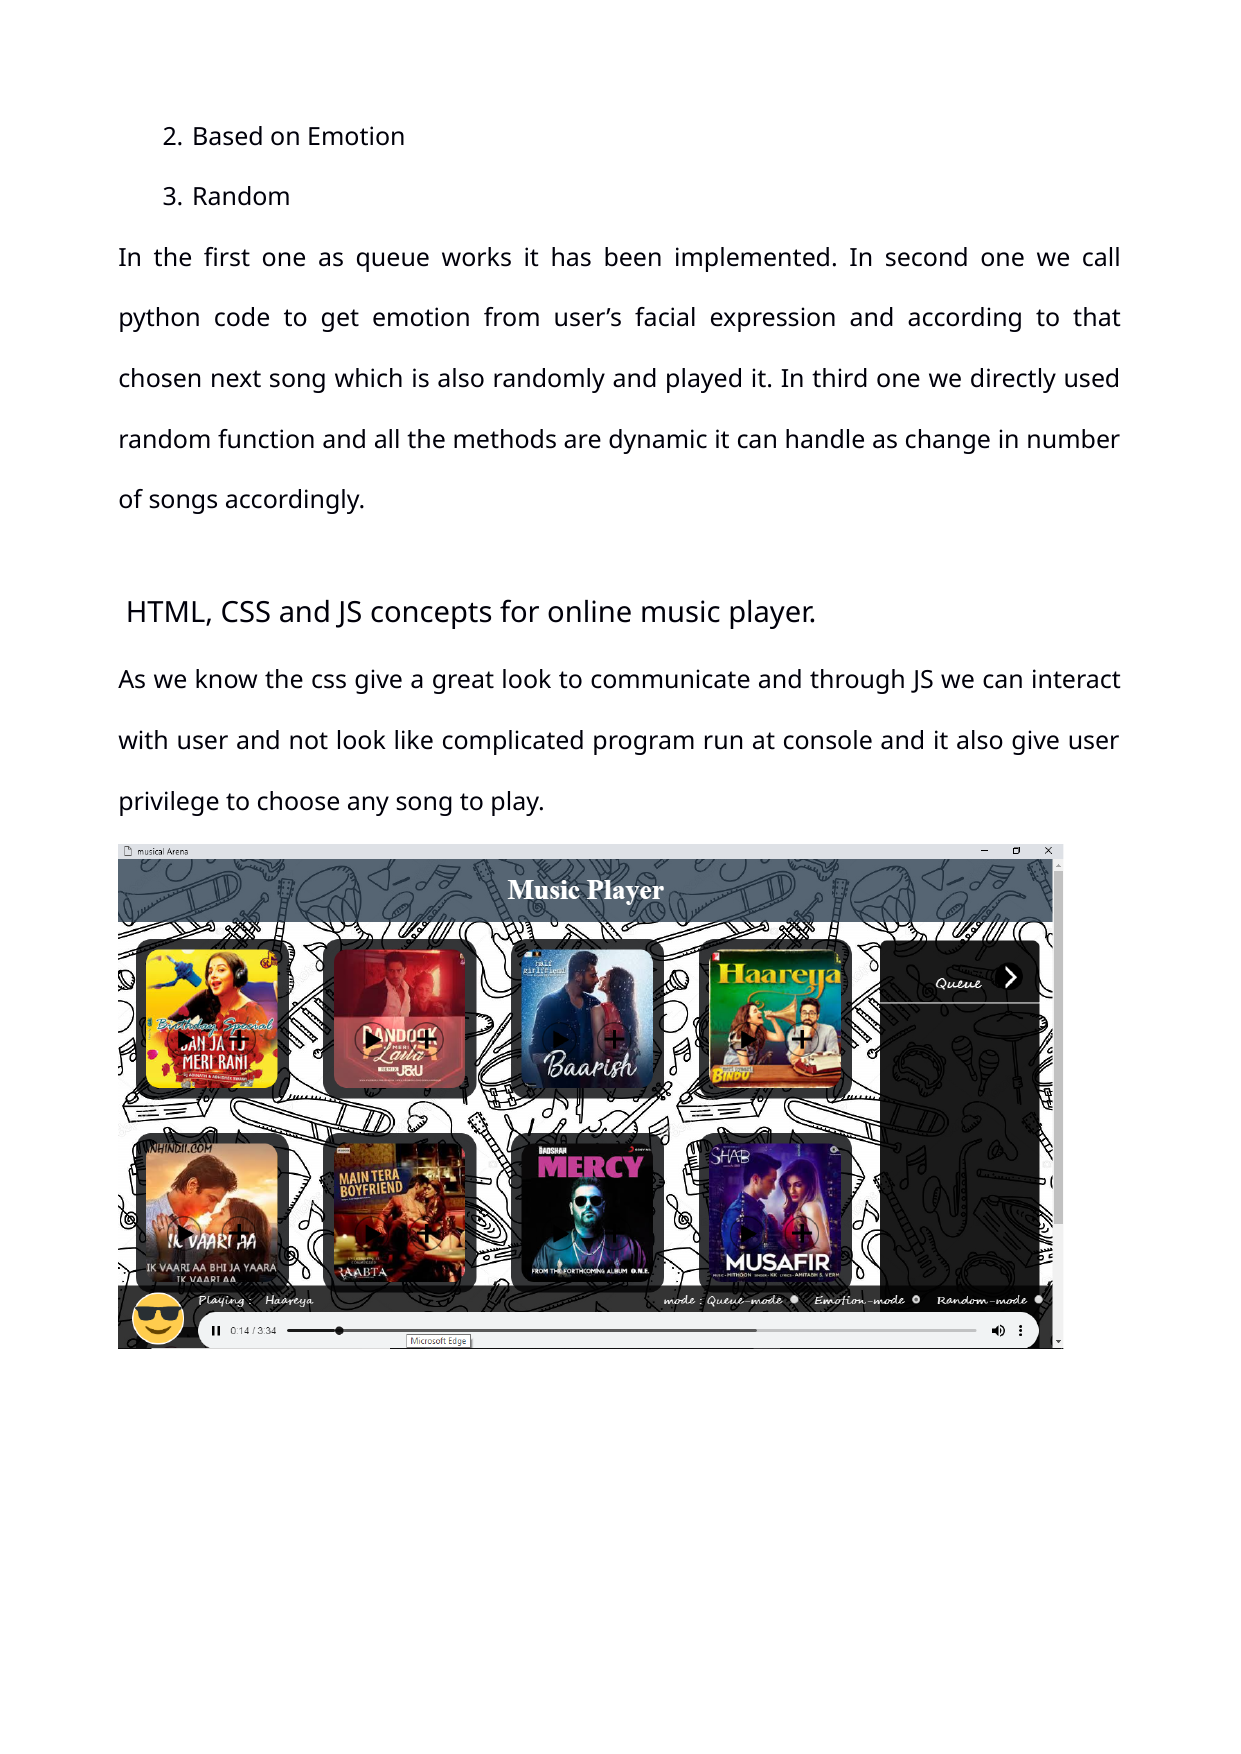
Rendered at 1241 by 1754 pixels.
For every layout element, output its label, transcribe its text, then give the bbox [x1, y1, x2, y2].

text In the first one as queue works it has been implemented. In second one we call python code to get emotion from user’s facial expression and according to that chosen next song which is also randomly and played it. In third one we directly used random function and all the methods are dynamic it can handle as change in number of songs accordingly. [118, 239, 1122, 516]
text As we know the css give a great look to communicate and through JS we can interact with user and not look like complicated program run at console and it also give user privilege to choose any song to play. [118, 662, 1122, 817]
list Random [162, 179, 1122, 213]
text HTML, CSS and JS concepts for online music player. [118, 592, 1122, 631]
list Based on Emotion [162, 118, 1122, 152]
